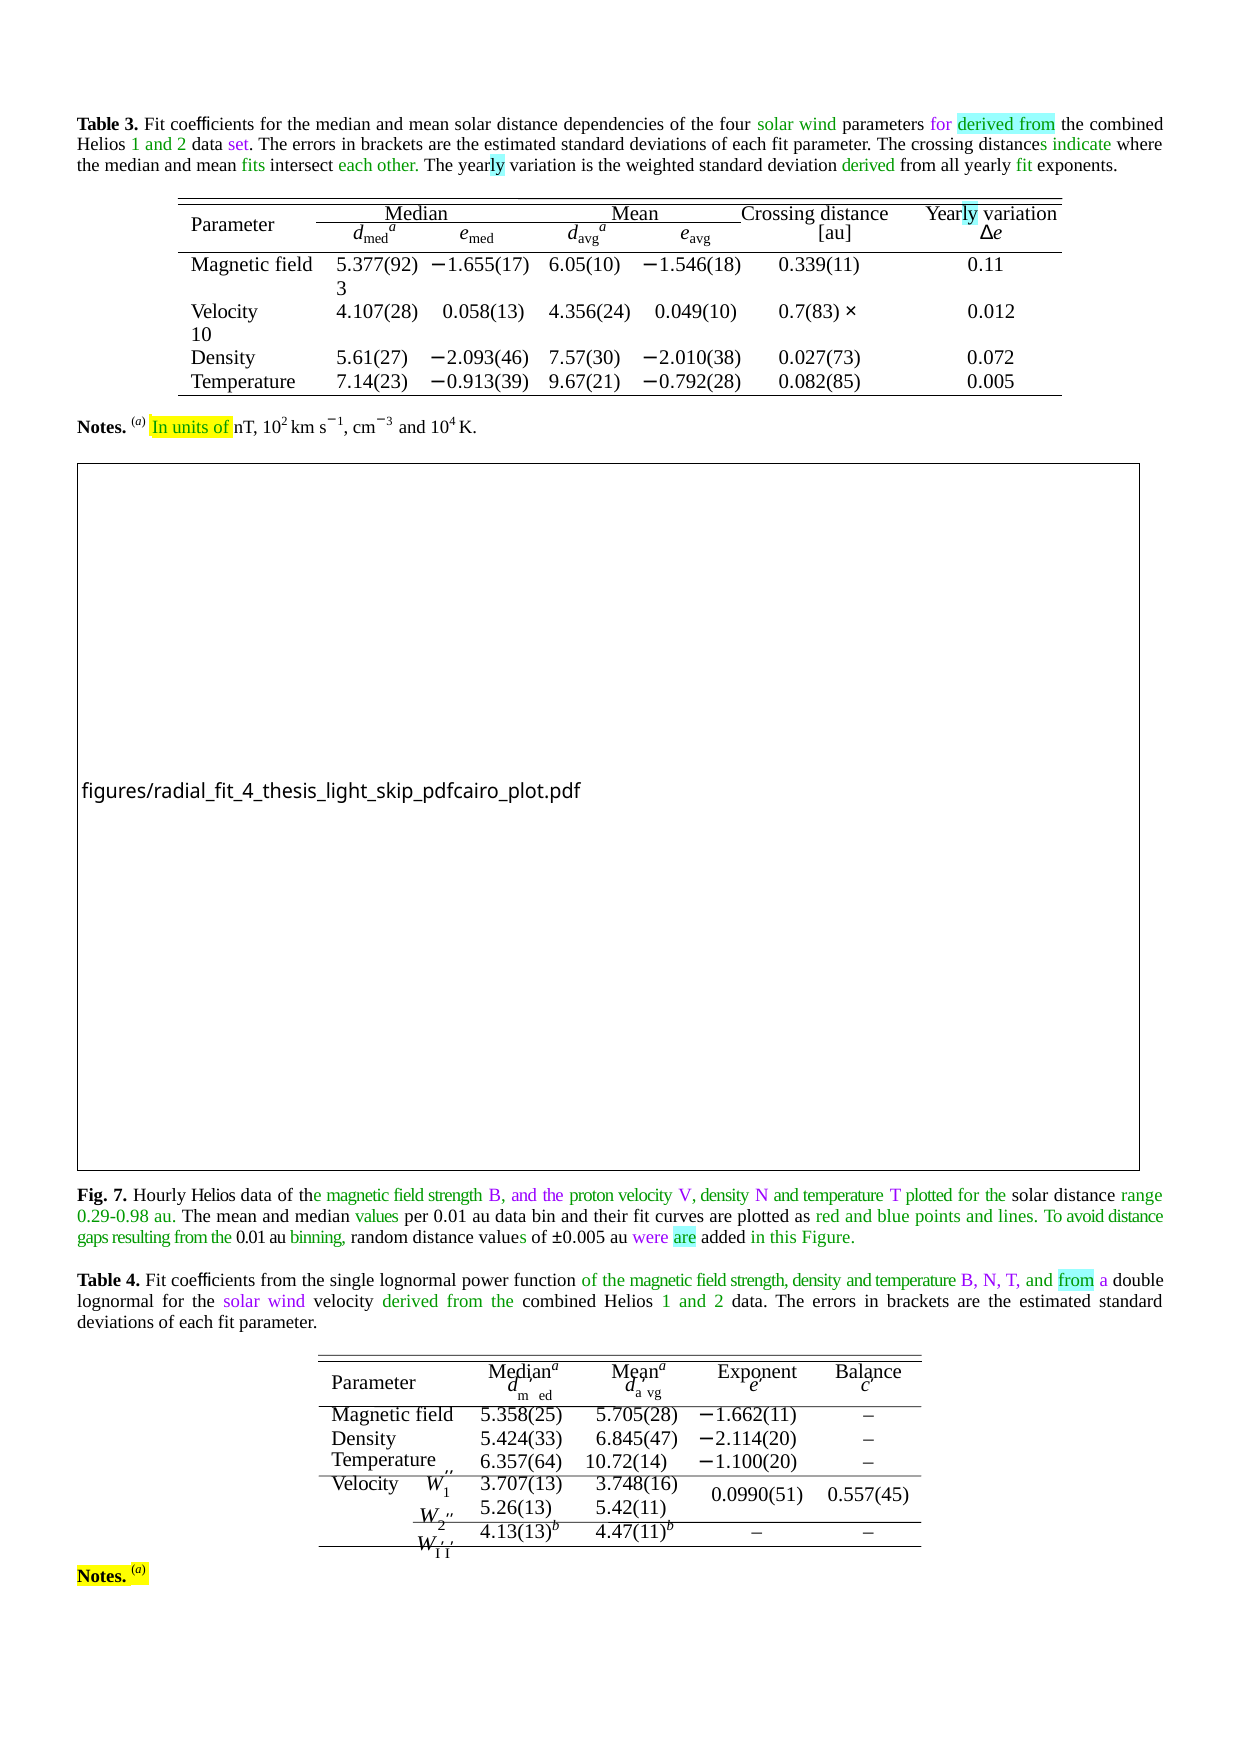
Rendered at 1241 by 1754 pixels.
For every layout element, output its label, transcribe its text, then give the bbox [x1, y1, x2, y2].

text Magnetic field 5.377(92) −1.655(17) 6.05(10) −1.546(18) 0.339(11) 3 [191, 253, 889, 301]
text WI,I, [64, 1521, 454, 1549]
text Table 3. Fit coefficients for the median and mean solar distance dependencies of the four solar wind parameters for derived from the combined Helios 1 and 2 data set. The errors in brackets are the estimated standard deviations of each fit parameter. The crossing distances indicate where the median and mean fits intersect each other. The yearly variation is the weighted standard deviation derived from all yearly fit exponents. [77, 113, 1164, 176]
text Velocity W1 3.707(13) 3.748(16) 0.0990(51) 0.557(45) [331, 1473, 1176, 1495]
text W2,, [64, 1495, 454, 1521]
text Parameter Mediana Meana Exponent Balance [331, 1351, 1176, 1383]
text Density 5.424(33) 6.845(47) −2.114(20) – [331, 1426, 1176, 1449]
text 4.13(13)b 4.47(11)b – – [480, 1519, 1176, 1544]
text 5.26(13) 5.42(11) [480, 1496, 1176, 1519]
text dmeda emed davga eavg [au] ∆e [179, 224, 1176, 248]
text Median Mean Crossing distance Yearly variation [197, 194, 1176, 224]
text figures/radial_fit_4_thesis_light_skip_pdfcairo_plot.pdf [81, 776, 1139, 805]
text Magnetic field 5.358(25) 5.705(28) −1.662(11) – [331, 1404, 1176, 1426]
text Notes. (a) In units of nT, 102 km s−1, cm−3 and 104 K. [77, 410, 1176, 438]
text 0.012 [967, 301, 1176, 323]
text Density 5.61(27) −2.093(46) 7.57(30) −2.010(38) 0.027(73) 0.072 [191, 346, 1176, 368]
text 0.11 [967, 252, 1176, 276]
text dm, ed da,vg e, c, [507, 1383, 1176, 1404]
text Fig. 7. Hourly Helios data of the magnetic field strength B, and the proton velocity V, density N and temperature T plotted for the solar distance range 0.29-0.98 au. The mean and median values per 0.01 au data bin and their fit curves are plotted as red and blue points and lines. To avoid distance gaps resulting from the 0.01 au binning, random distance values of ±0.005 au were are added in this Figure. [77, 470, 1164, 1248]
text Temperature [64, 1449, 436, 1471]
text Parameter [191, 213, 274, 237]
text Velocity 4.107(28) 0.058(13) 4.356(24) 0.049(10) 0.7(83) × 10 [191, 301, 882, 346]
text Temperature 7.14(23) −0.913(39) 9.67(21) −0.792(28) 0.082(85) 0.005 [191, 368, 1176, 394]
text 6.357(64) 10.72(14) −1.100(20) – [480, 1449, 1176, 1473]
text Table 4. Fit coefficients from the single lognormal power function of the magnetic field strength, density and temperature B, N, T, and from a double lognormal for the solar wind velocity derived from the combined Helios 1 and 2 data. The errors in brackets are the estimated standard deviations of each fit parameter. [77, 1270, 1164, 1333]
text Notes. (a) [77, 1565, 1176, 1586]
